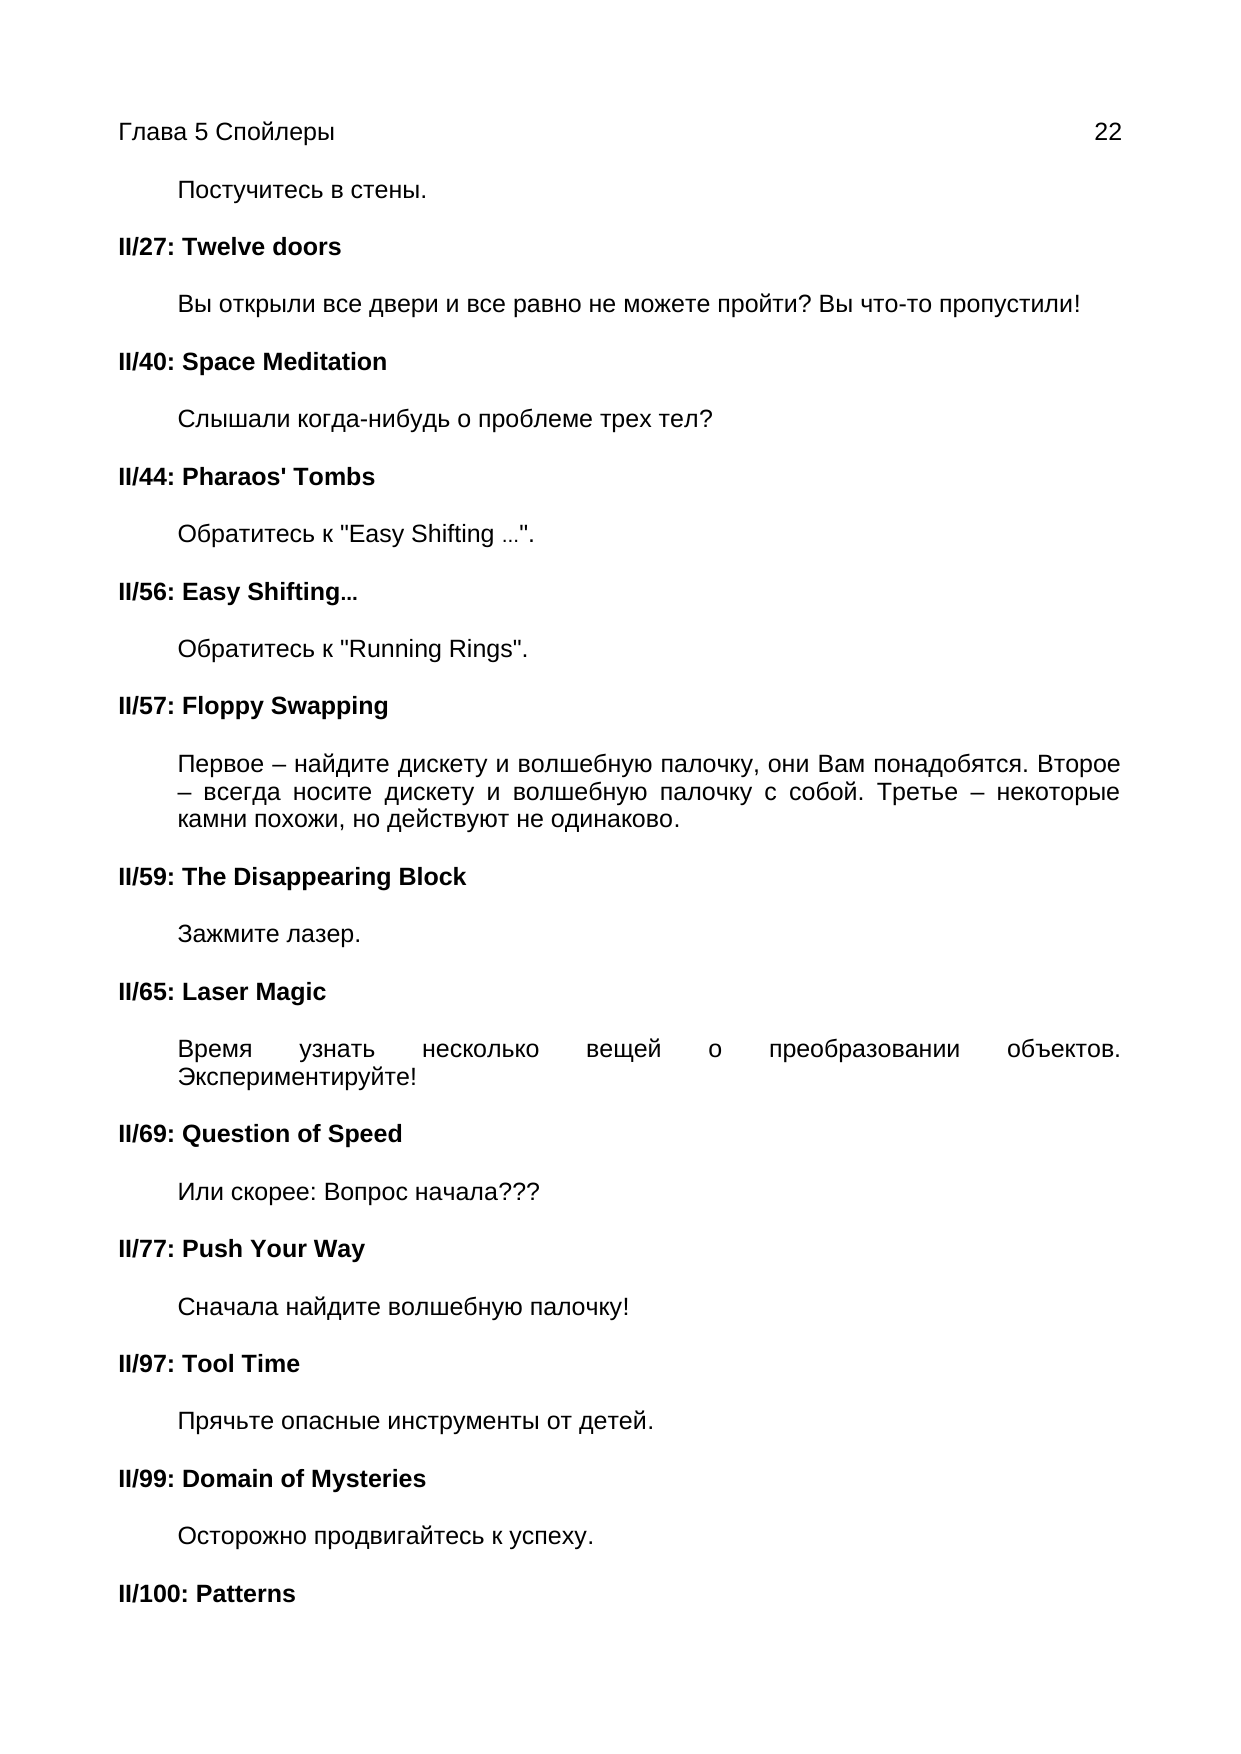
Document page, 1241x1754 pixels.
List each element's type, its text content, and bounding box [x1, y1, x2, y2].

list Сначала найдите волшебную палочку! [177, 1292, 1122, 1320]
list Прячьте опасные инструменты от детей. [177, 1407, 1122, 1435]
subtitle II/56: Easy Shifting... [118, 577, 1122, 605]
list Осторожно продвигайтесь к успеху. [177, 1522, 1122, 1550]
list Или скорее: Вопрос начала??? [177, 1178, 1122, 1206]
subtitle II/100: Patterns [118, 1579, 1122, 1607]
subtitle II/99: Domain of Mysteries [118, 1464, 1122, 1492]
list Обратитесь к "Easy Shifting ...". [177, 520, 1122, 548]
subtitle II/40: Space Meditation [118, 348, 1122, 376]
subtitle II/57: Floppy Swapping [118, 692, 1122, 720]
subtitle II/65: Laser Magic [118, 977, 1122, 1005]
list Слышали когда-нибудь о проблеме трех тел? [177, 405, 1122, 433]
list Зажмите лазер. [177, 920, 1122, 948]
list Время узнать несколько вещей о преобразовании объектов. Экспериментируйте! [177, 1035, 1122, 1091]
subtitle II/27: Twelve doors [118, 233, 1122, 261]
list Постучитесь в стены. [177, 176, 1122, 203]
subtitle II/59: The Disappearing Block [118, 863, 1122, 891]
subtitle II/44: Pharaos' Tombs [118, 462, 1122, 490]
subtitle II/69: Question of Speed [118, 1120, 1122, 1148]
list Вы открыли все двери и все равно не можете пройти? Вы что-то пропустили! [177, 290, 1122, 318]
list Обратитесь к "Running Rings". [177, 635, 1122, 663]
subtitle II/97: Tool Time [118, 1350, 1122, 1378]
list Первое – найдите дискету и волшебную палочку, они Вам понадобятся. Второе – всегда носите дискету и волшебную палочку с собой. Третье – некоторые камни похожи, но действуют не одинаково. [177, 749, 1122, 833]
subtitle II/77: Push Your Way [118, 1235, 1122, 1263]
